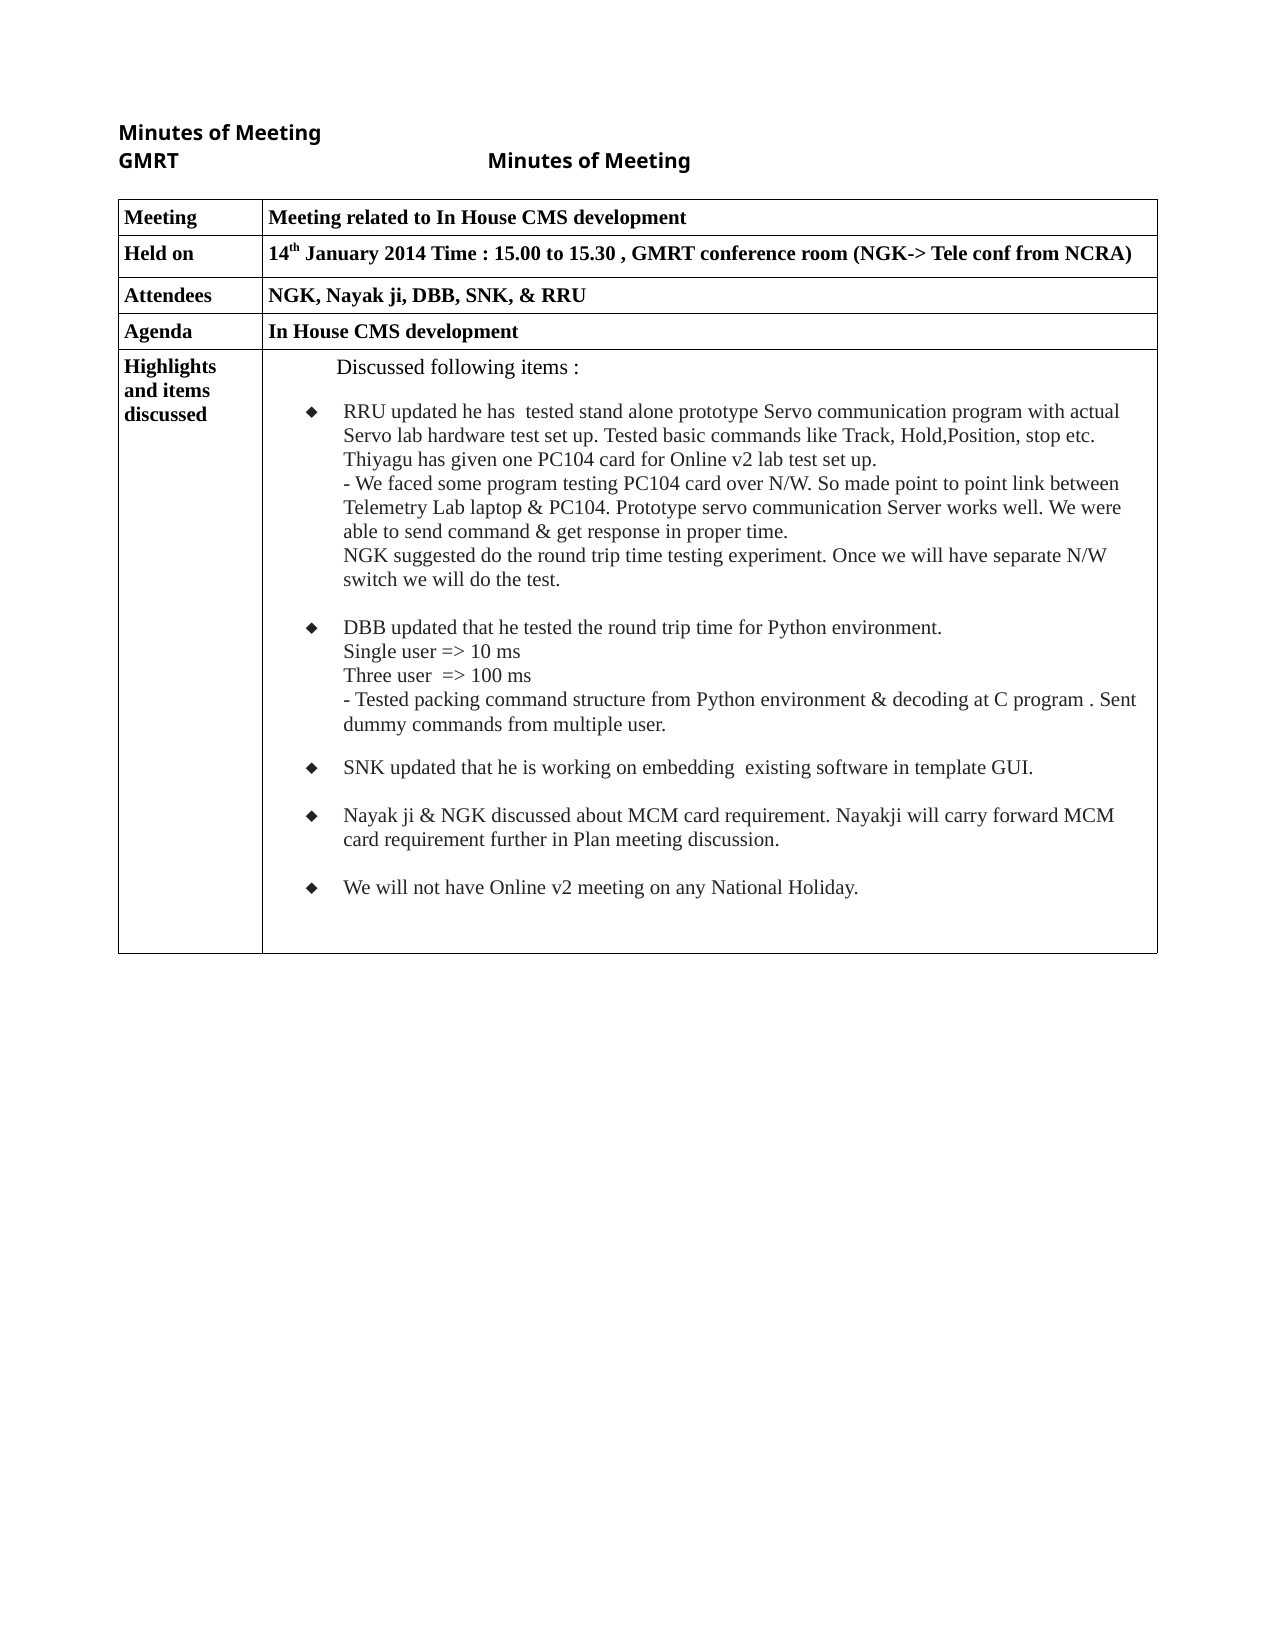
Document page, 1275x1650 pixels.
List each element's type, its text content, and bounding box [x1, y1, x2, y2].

table_header Meeting [119, 200, 262, 235]
text Minutes of Meeting [118, 118, 1157, 147]
table_cell Attendees [119, 278, 262, 313]
table_cell Held on [119, 236, 262, 277]
table_cell 14th January 2014 Time : 15.00 to 15.30 , GMRT conference room (NGK-> Tele conf from NCRA) [263, 236, 1157, 277]
table_header Meeting related to In House CMS development [263, 200, 1157, 235]
text GMRT Minutes of Meeting [118, 147, 1157, 175]
table_cell Highlights and items discussed [119, 350, 262, 953]
table_cell Discussed following items : RRU updated he has tested stand alone prototype Servo communication program with actual Servo lab hardware test set up. Tested basic commands like Track, Hold,Position, stop etc. Thiyagu has given one PC104 card for Online v2 lab test set up. - We faced some program testing PC104 card over N/W. So made point to point link between Telemetry Lab laptop & PC104. Prototype servo communication Server works well. We were able to send command & get response in proper time. NGK suggested do the round trip time testing experiment. Once we will have separate N/W switch we will do the test. DBB updated that he tested the round trip time for Python environment. Single user => 10 ms Three user => 100 ms - Tested packing command structure from Python environment & decoding at C program . Sent dummy commands from multiple user. SNK updated that he is working on embedding existing software in template GUI. Nayak ji & NGK discussed about MCM card requirement. Nayakji will carry forward MCM card requirement further in Plan meeting discussion. We will not have Online v2 meeting on any National Holiday. [263, 350, 1157, 953]
table_cell In House CMS development [263, 314, 1157, 348]
table_cell Agenda [119, 314, 262, 348]
table_cell NGK, Nayak ji, DBB, SNK, & RRU [263, 278, 1157, 313]
